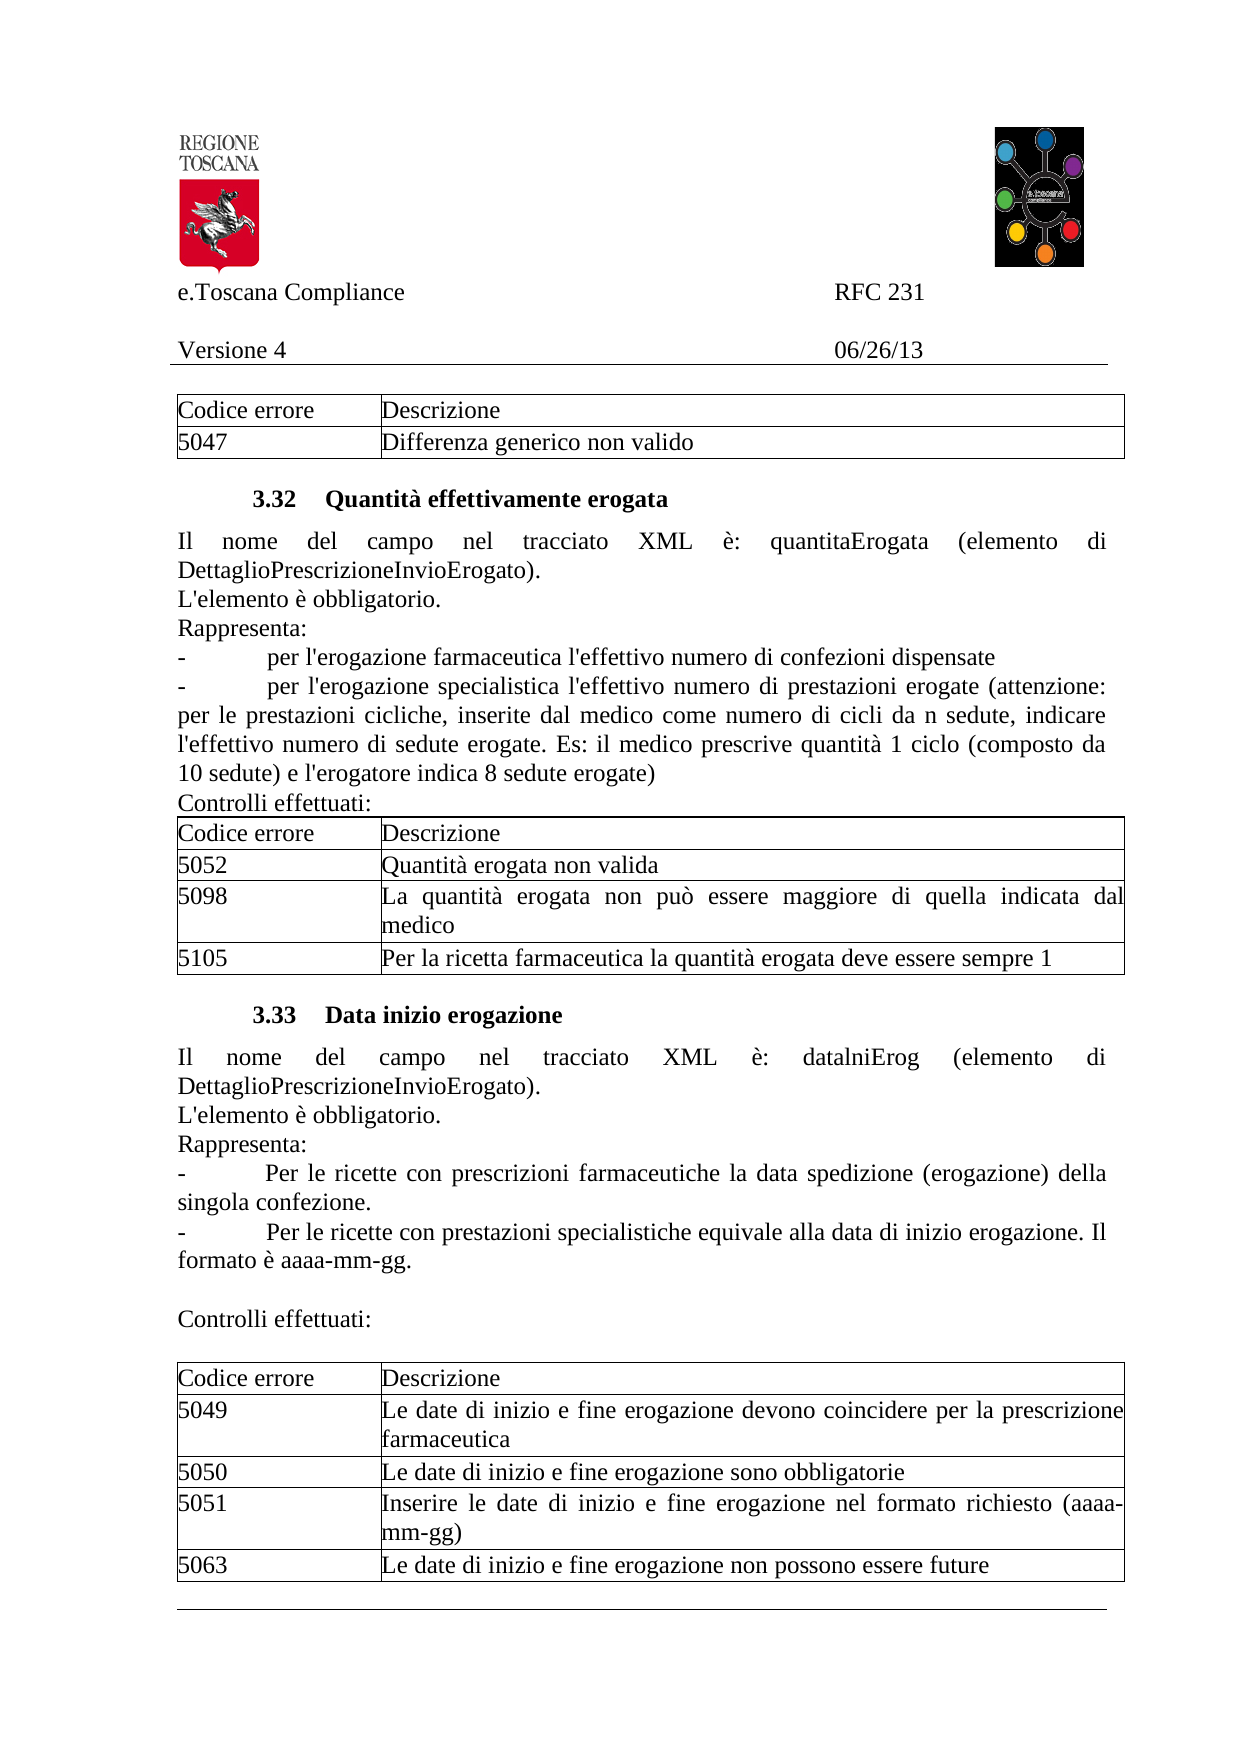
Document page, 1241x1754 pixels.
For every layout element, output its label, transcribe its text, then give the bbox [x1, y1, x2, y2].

text - per l'erogazione specialistica l'effettivo numero di prestazioni erogate (attenzione: per le prestazioni cicliche, inserite dal medico come numero di cicli da n sedute, indicare l'effettivo numero di sedute erogate. Es: il medico prescrive quantità 1 ciclo (composto da 10 sedute) e l'erogatore indica 8 sedute erogate) [177, 671, 1107, 787]
table_cell Per la ricetta farmaceutica la quantità erogata deve essere sempre 1 [382, 943, 1124, 974]
table_header Codice errore [178, 395, 381, 426]
table_cell Quantità erogata non valida [382, 850, 1124, 880]
table_header Codice errore [178, 818, 381, 848]
table_cell Le date di inizio e fine erogazione sono obbligatorie [382, 1457, 1124, 1487]
text Il nome del campo nel tracciato XML è: quantitaErogata (elemento di DettaglioPrescrizioneInvioErogato). [177, 526, 1107, 584]
table_cell Differenza generico non valido [382, 427, 1124, 458]
text L'elemento è obbligatorio. [177, 584, 1107, 613]
table_header Descrizione [382, 395, 1124, 426]
text Controlli effettuati: [177, 787, 1107, 816]
picture [178, 133, 260, 277]
table_cell 5063 [178, 1550, 381, 1581]
table_cell La quantità erogata non può essere maggiore di quella indicata dal medico [382, 881, 1124, 942]
text L'elemento è obbligatorio. [177, 1100, 1107, 1129]
table_cell Le date di inizio e fine erogazione non possono essere future [382, 1550, 1124, 1581]
table_cell 5052 [178, 850, 381, 880]
table_header Descrizione [382, 818, 1124, 848]
subtitle Data inizio erogazione [252, 1000, 1107, 1029]
text Rappresenta: [177, 613, 1107, 642]
table_cell 5050 [178, 1457, 381, 1487]
text - Per le ricette con prestazioni specialistiche equivale alla data di inizio erogazione. Il formato è aaaa-mm-gg. [177, 1216, 1107, 1274]
table_header Codice errore [178, 1363, 381, 1394]
table_cell 5049 [178, 1395, 381, 1456]
table_cell 5051 [178, 1488, 381, 1549]
text - per l'erogazione farmaceutica l'effettivo numero di confezioni dispensate [177, 642, 1107, 671]
subtitle Quantità effettivamente erogata [252, 484, 1107, 513]
text - Per le ricette con prescrizioni farmaceutiche la data spedizione (erogazione) della singola confezione. [177, 1158, 1107, 1216]
table_cell 5098 [178, 881, 381, 942]
text Controlli effettuati: [177, 1303, 1107, 1333]
table_cell Le date di inizio e fine erogazione devono coincidere per la prescrizione farmaceutica [382, 1395, 1124, 1456]
table_header Descrizione [382, 1363, 1124, 1394]
text Rappresenta: [177, 1129, 1107, 1158]
table_cell 5047 [178, 427, 381, 458]
text Il nome del campo nel tracciato XML è: datalniErog (elemento di DettaglioPrescrizioneInvioErogato). [177, 1042, 1107, 1100]
table_cell Inserire le date di inizio e fine erogazione nel formato richiesto (aaaa- mm-gg) [382, 1488, 1124, 1549]
table_cell 5105 [178, 943, 381, 974]
